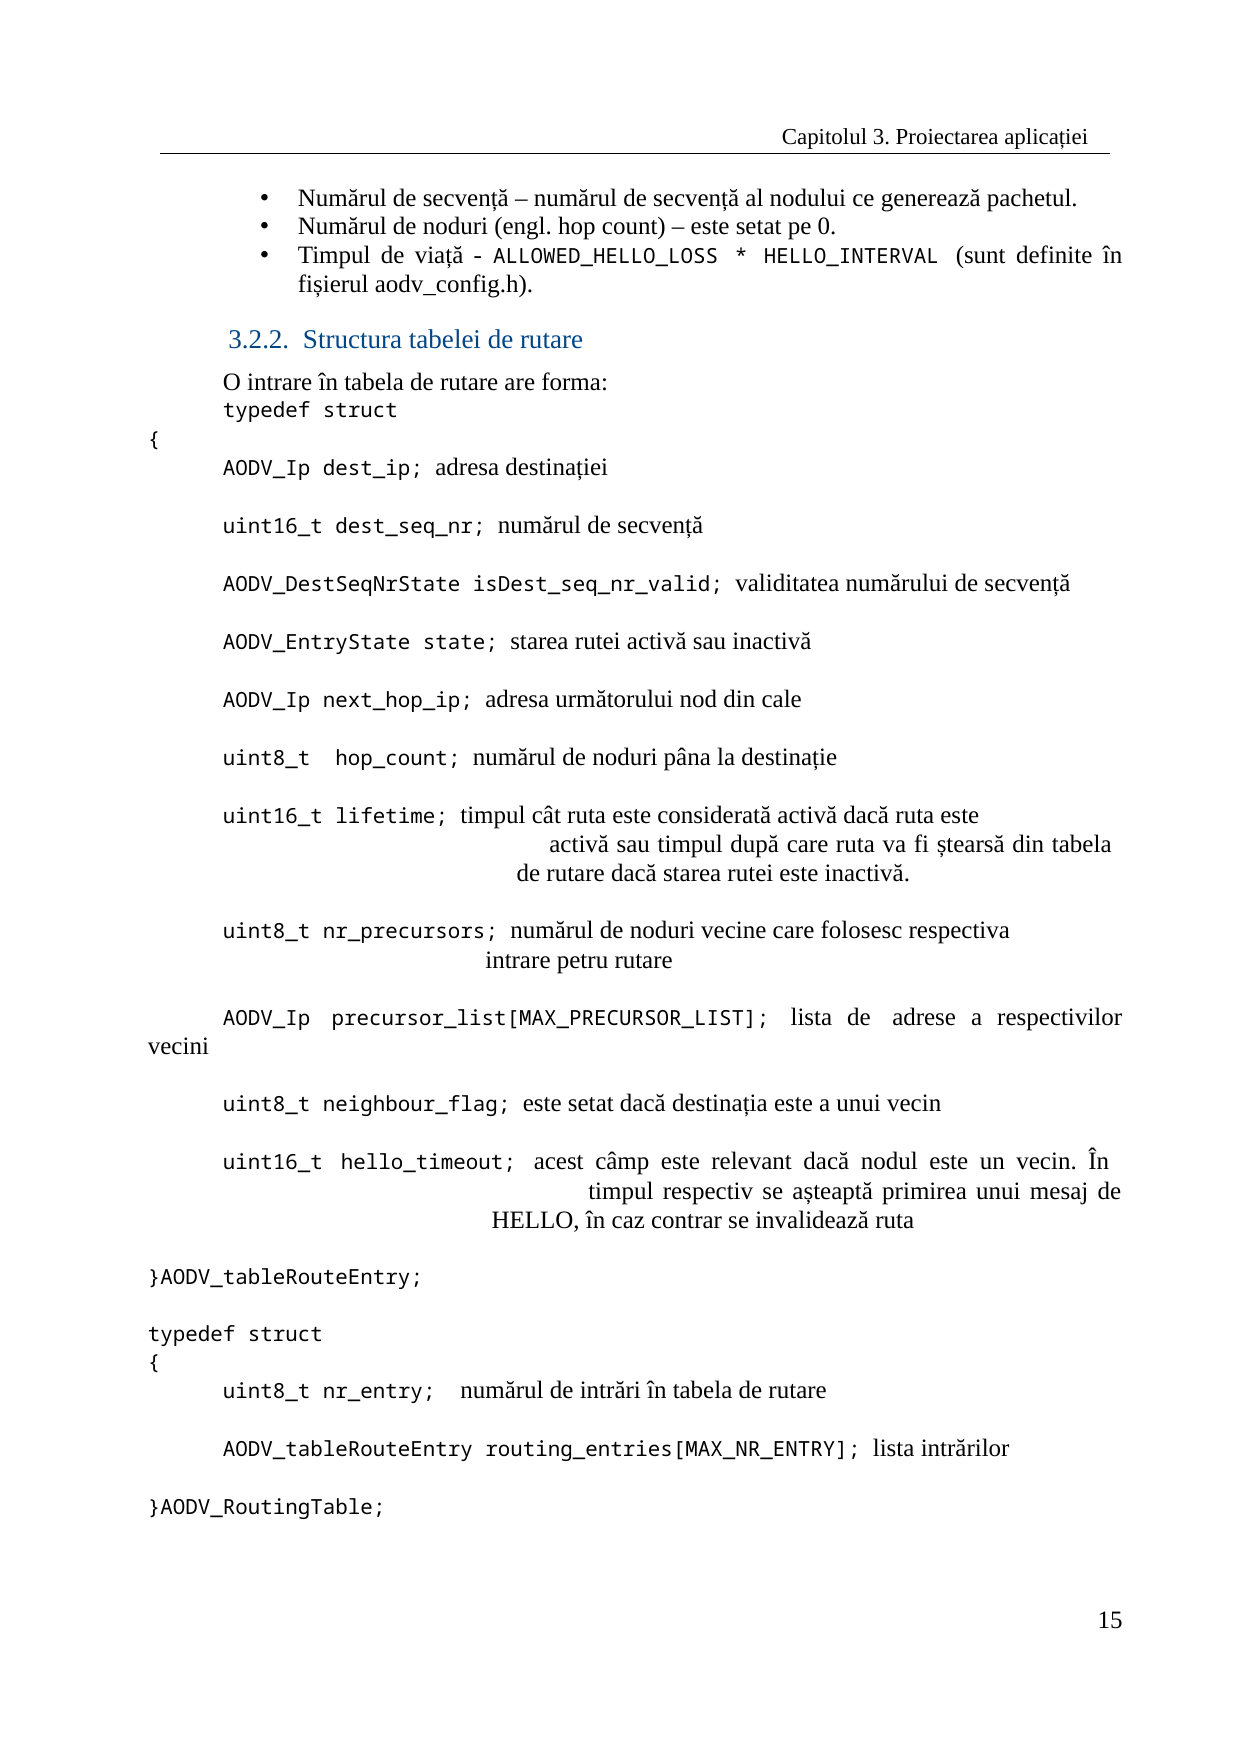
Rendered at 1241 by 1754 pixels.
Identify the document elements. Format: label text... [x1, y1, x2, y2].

text typedef struct [148, 1319, 1122, 1347]
text AODV_Ip dest_ip; adresa destinației [148, 452, 1122, 482]
list Numărul de secvență – numărul de secvență al nodului ce generează pachetul. [260, 183, 1122, 211]
text AODV_tableRouteEntry routing_entries[MAX_NR_ENTRY]; lista intrărilor [148, 1433, 1122, 1463]
text uint8_t hop_count; numărul de noduri pâna la destinație [148, 742, 1122, 771]
text O intrare în tabela de rutare are forma: [148, 367, 1122, 395]
list Timpul de viață - ALLOWED_HELLO_LOSS * HELLO_INTERVAL (sunt definite în fișierul aodv_config.h). [260, 240, 1122, 298]
text { [148, 1347, 1122, 1376]
subtitle Structura tabelei de rutare [221, 323, 1122, 354]
text typedef struct [148, 395, 1122, 424]
text uint8_t neighbour_flag; este setat dacă destinația este a unui vecin [148, 1088, 1122, 1118]
text uint8_t nr_entry; numărul de intrări în tabela de rutare [148, 1376, 1122, 1405]
list Numărul de noduri (engl. hop count) – este setat pe 0. [260, 211, 1122, 240]
text }AODV_RoutingTable; [148, 1492, 1122, 1520]
text { [148, 424, 1122, 452]
text uint16_t dest_seq_nr; numărul de secvență [148, 510, 1122, 540]
text AODV_Ip precursor_list[MAX_PRECURSOR_LIST]; lista de adrese a respectivilor vecini [148, 1002, 1122, 1060]
text uint16_t hello_timeout; acest câmp este relevant dacă nodul este un vecin. În timpul respectiv se așteaptă primirea unui mesaj de HELLO, în caz contrar se invalidează ruta [148, 1146, 1122, 1233]
text }AODV_tableRouteEntry; [148, 1262, 1122, 1290]
text AODV_DestSeqNrState isDest_seq_nr_valid; validitatea numărului de secvență [148, 568, 1122, 598]
text AODV_Ip next_hop_ip; adresa următorului nod din cale [148, 684, 1122, 713]
text AODV_EntryState state; starea rutei activă sau inactivă [148, 626, 1122, 656]
text uint8_t nr_precursors; numărul de noduri vecine care folosesc respectiva intrare petru rutare [148, 915, 1122, 973]
text uint16_t lifetime; timpul cât ruta este considerată activă dacă ruta este activă sau timpul după care ruta va fi ștearsă din tabela de rutare dacă starea rutei este inactivă. [148, 800, 1122, 887]
